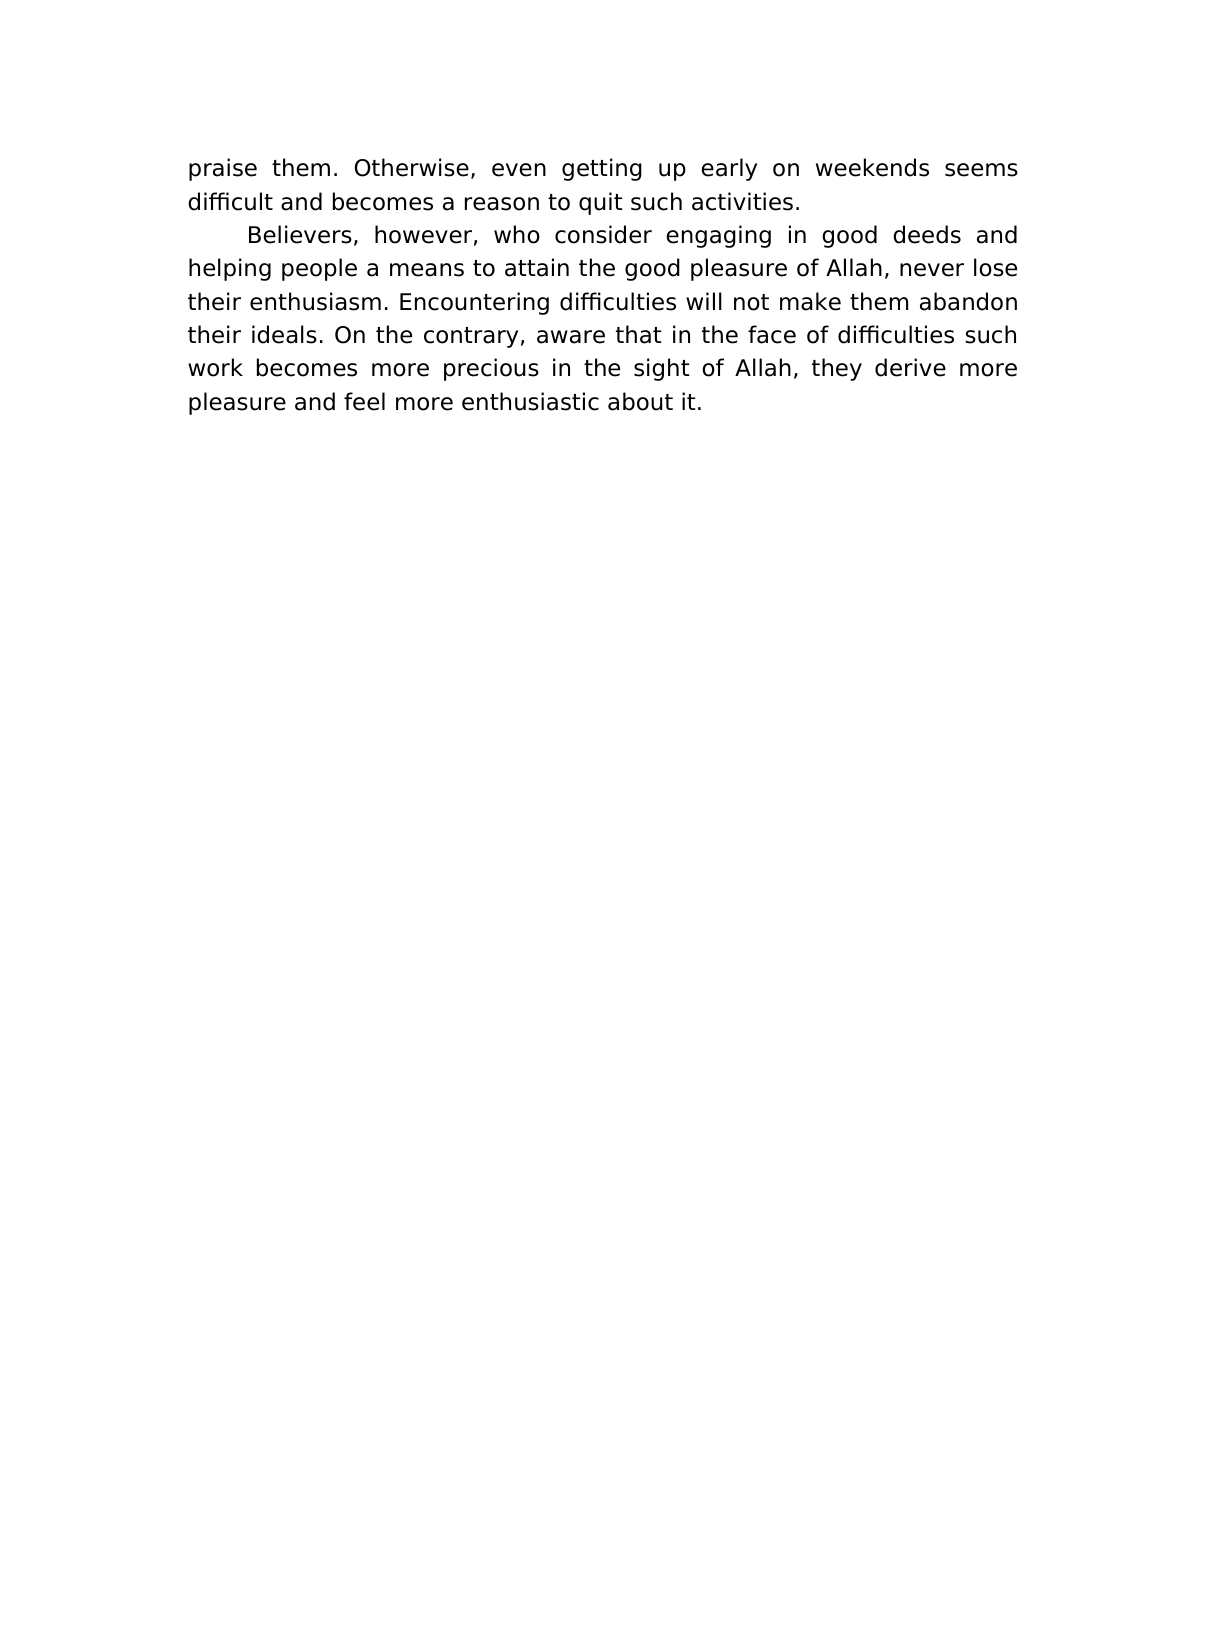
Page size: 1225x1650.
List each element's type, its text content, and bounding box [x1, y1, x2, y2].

text praise them. Otherwise, even getting up early on weekends seems difficult and becomes a reason to quit such activities. [187, 150, 1020, 217]
text Believers, however, who consider engaging in good deeds and helping people a means to attain the good pleasure of Allah, never lose their enthusiasm. Encountering difficulties will not make them abandon their ideals. On the contrary, aware that in the face of difficulties such work becomes more precious in the sight of Allah, they derive more pleasure and feel more enthusiastic about it. [187, 217, 1020, 417]
